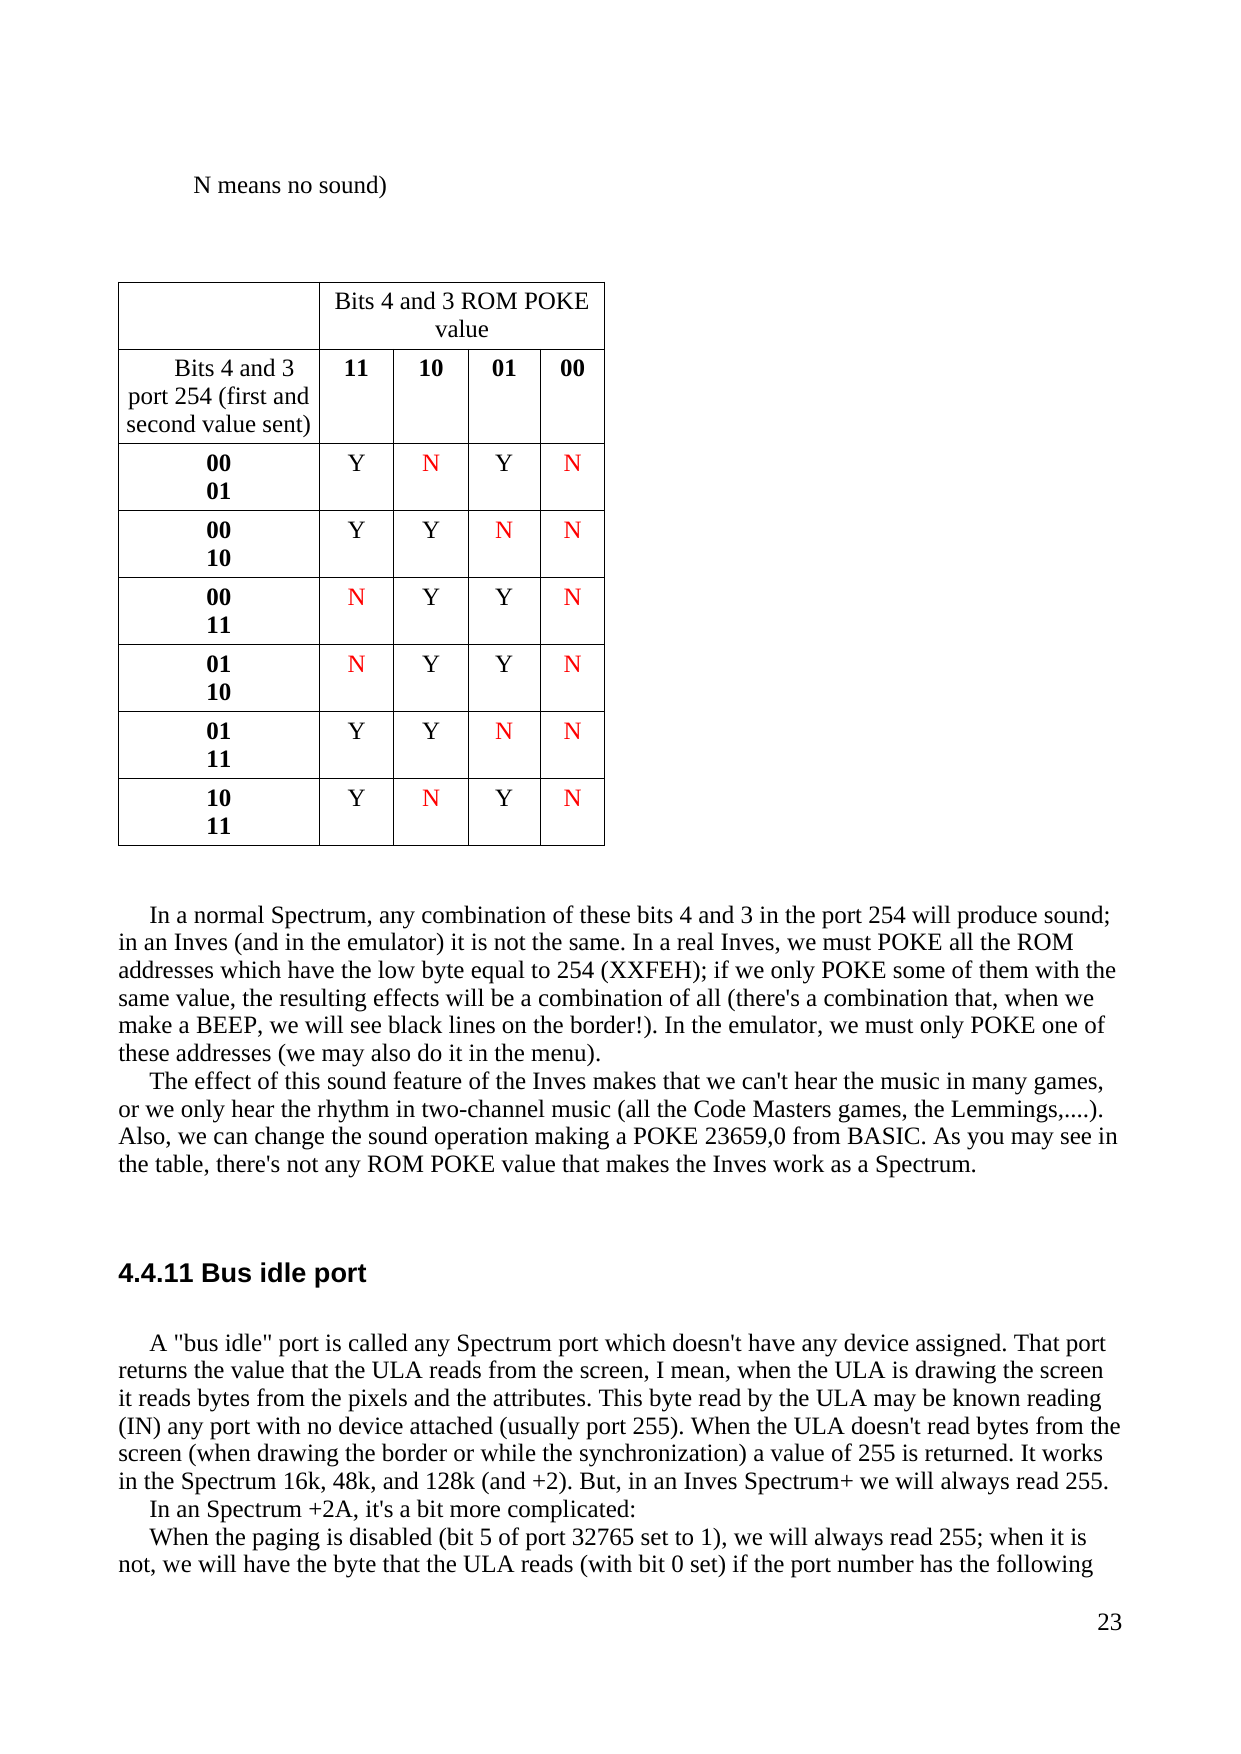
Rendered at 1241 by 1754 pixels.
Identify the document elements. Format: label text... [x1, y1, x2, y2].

table_cell Y [320, 779, 393, 845]
table_cell Y [394, 712, 468, 778]
table_cell N [541, 779, 604, 845]
table_cell N [469, 511, 540, 577]
table_cell Y [320, 511, 393, 577]
table_cell N [541, 511, 604, 577]
table_cell 01 [469, 350, 540, 443]
table_cell Y [469, 444, 540, 510]
table_cell Y [469, 578, 540, 644]
table_cell Y [320, 444, 393, 510]
text The effect of this sound feature of the Inves makes that we can't hear the music in many games, or we only hear the rhythm in two-channel music (all the Code Masters games, the Lemmings,....). Also, we can change the sound operation making a POKE 23659,0 from BASIC. As you may see in the table, there's not any ROM POKE value that makes the Inves work as a Spectrum. [118, 1067, 1122, 1178]
table_cell N [469, 712, 540, 778]
text When the paging is disabled (bit 5 of port 32765 set to 1), we will always read 255; when it is not, we will have the byte that the ULA reads (with bit 0 set) if the port number has the following [118, 1523, 1122, 1578]
table_cell N [541, 578, 604, 644]
table_cell 00 11 [119, 578, 319, 644]
table_cell N [541, 444, 604, 510]
table_cell 11 [320, 350, 393, 443]
table_cell 00 10 [119, 511, 319, 577]
table_cell N [541, 712, 604, 778]
table_cell N [320, 578, 393, 644]
table_cell Y [320, 712, 393, 778]
text A "bus idle" port is called any Spectrum port which doesn't have any device assigned. That port returns the value that the ULA reads from the screen, I mean, when the ULA is drawing the screen it reads bytes from the pixels and the attributes. This byte read by the ULA may be known reading (IN) any port with no device attached (usually port 255). When the ULA doesn't read bytes from the screen (when drawing the border or while the synchronization) a value of 255 is returned. It works in the Spectrum 16k, 48k, and 128k (and +2). But, in an Inves Spectrum+ we will always read 255. [118, 1329, 1122, 1495]
subtitle 4.4.11 Bus idle port [118, 1258, 1122, 1288]
table_header [119, 283, 319, 349]
table_cell Y [469, 779, 540, 845]
list N means no sound) [156, 171, 1122, 198]
table_cell Y [394, 578, 468, 644]
table_cell Y [469, 645, 540, 711]
text In a normal Spectrum, any combination of these bits 4 and 3 in the port 254 will produce sound; in an Inves (and in the emulator) it is not the same. In a real Inves, we must POKE all the ROM addresses which have the low byte equal to 254 (XXFEH); if we only POKE some of them with the same value, the resulting effects will be a combination of all (there's a combination that, when we make a BEEP, we will see black lines on the border!). In the emulator, we must only POKE one of these addresses (we may also do it in the menu). [118, 901, 1122, 1067]
table_cell 00 01 [119, 444, 319, 510]
table_cell 10 11 [119, 779, 319, 845]
table_cell Y [394, 645, 468, 711]
text In an Spectrum +2A, it's a bit more complicated: [118, 1495, 1122, 1523]
table_cell N [394, 779, 468, 845]
table_cell N [541, 645, 604, 711]
table_cell N [394, 444, 468, 510]
table_cell N [320, 645, 393, 711]
table_cell 01 10 [119, 645, 319, 711]
table_cell 10 [394, 350, 468, 443]
table_cell Bits 4 and 3 port 254 (first and second value sent) [119, 350, 319, 443]
table_cell 00 [541, 350, 604, 443]
table_header Bits 4 and 3 ROM POKE value [320, 283, 604, 349]
table_cell 01 11 [119, 712, 319, 778]
table_cell Y [394, 511, 468, 577]
